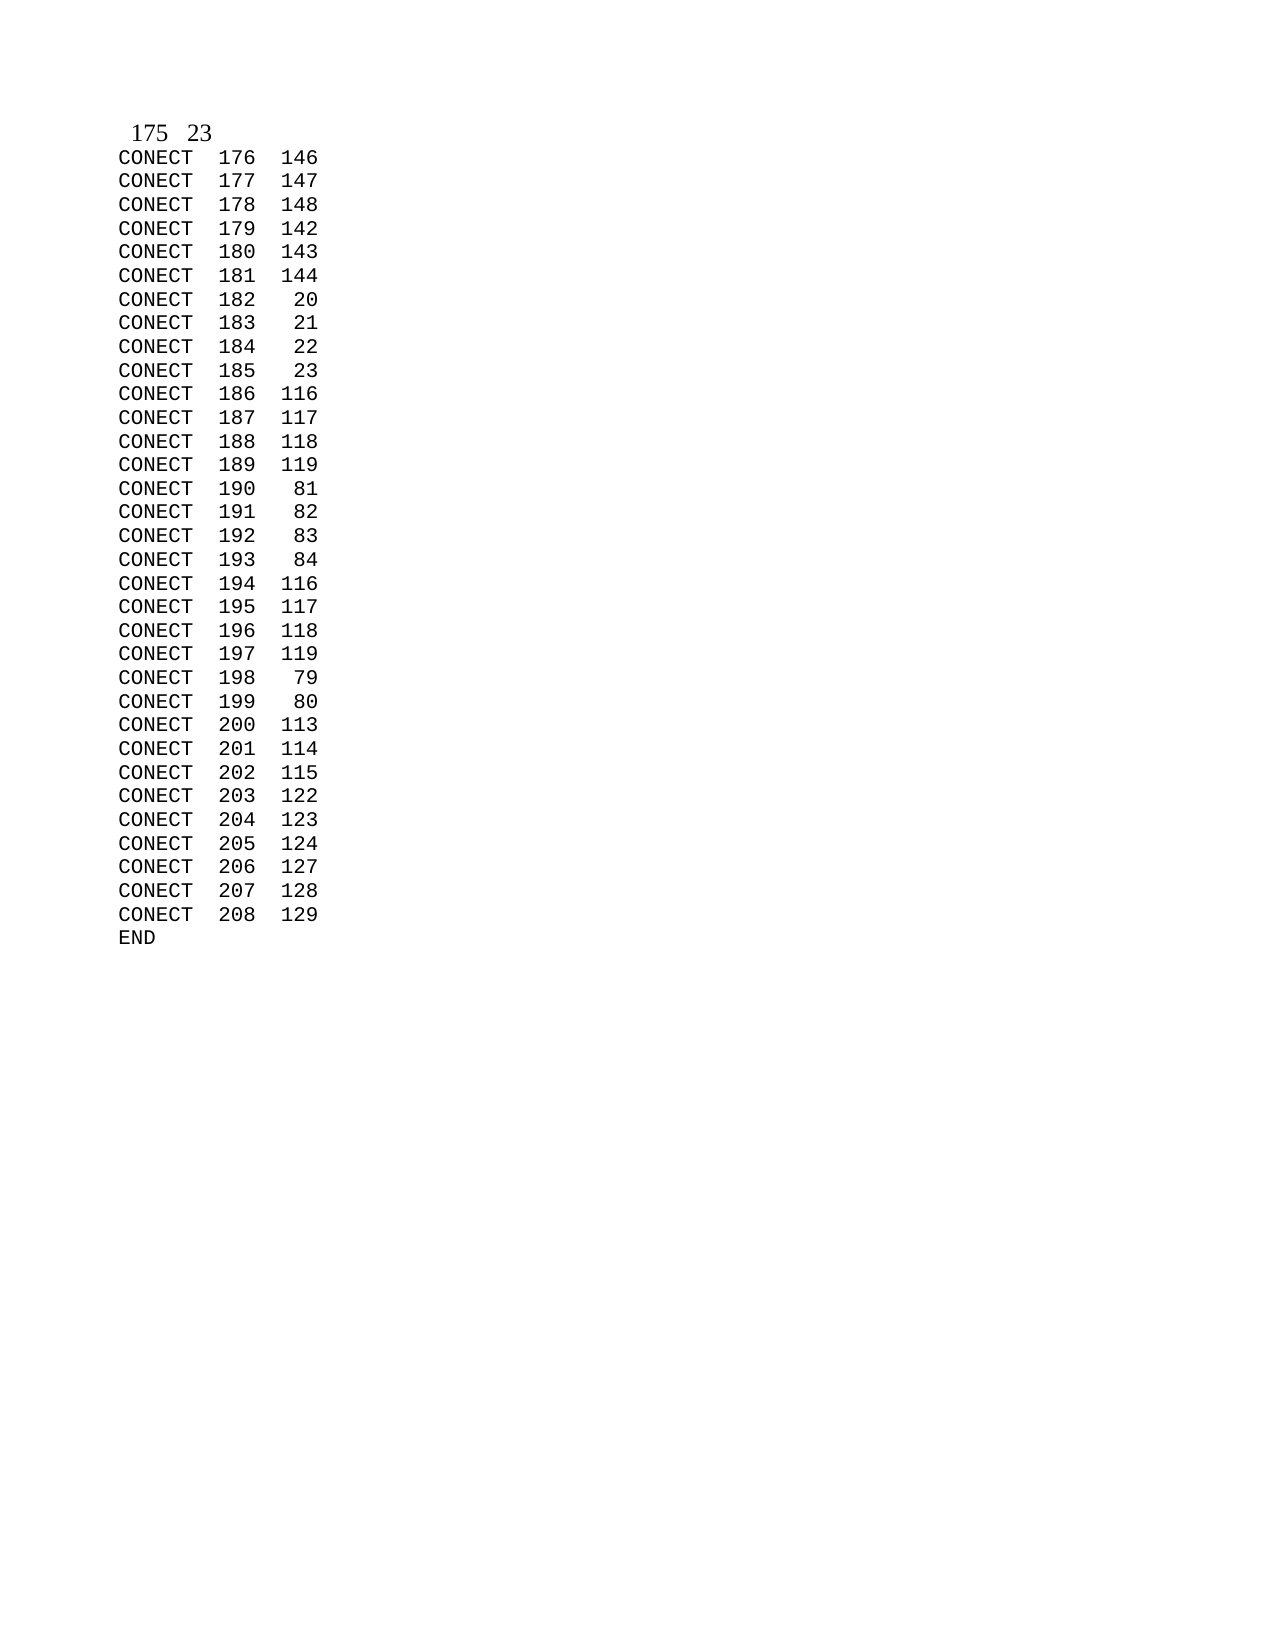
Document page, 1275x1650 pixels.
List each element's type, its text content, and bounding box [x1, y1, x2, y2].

text CONECT 180 143 [118, 241, 1157, 265]
text CONECT 177 147 [118, 171, 1157, 194]
text CONECT 198 79 [118, 667, 1157, 691]
text CONECT 208 129 [118, 903, 1157, 927]
text CONECT 186 116 [118, 383, 1157, 407]
text CONECT 203 122 [118, 785, 1157, 809]
text CONECT 190 81 [118, 478, 1157, 502]
text CONECT 176 146 [118, 147, 1157, 171]
text CONECT 181 144 [118, 265, 1157, 289]
text 175 23 [118, 118, 1157, 147]
text CONECT 182 20 [118, 289, 1157, 312]
text CONECT 201 114 [118, 738, 1157, 762]
text CONECT 188 118 [118, 431, 1157, 454]
text CONECT 189 119 [118, 454, 1157, 478]
text CONECT 196 118 [118, 620, 1157, 643]
text CONECT 183 21 [118, 312, 1157, 336]
text CONECT 206 127 [118, 856, 1157, 880]
text CONECT 187 117 [118, 407, 1157, 431]
text CONECT 184 22 [118, 336, 1157, 360]
text CONECT 191 82 [118, 502, 1157, 525]
text CONECT 179 142 [118, 218, 1157, 241]
text CONECT 204 123 [118, 809, 1157, 833]
text CONECT 192 83 [118, 525, 1157, 549]
text CONECT 178 148 [118, 194, 1157, 218]
text CONECT 202 115 [118, 762, 1157, 785]
text CONECT 205 124 [118, 833, 1157, 856]
text CONECT 194 116 [118, 572, 1157, 596]
text CONECT 195 117 [118, 596, 1157, 620]
text CONECT 193 84 [118, 549, 1157, 572]
text END [118, 927, 1157, 951]
text CONECT 199 80 [118, 691, 1157, 714]
text CONECT 185 23 [118, 360, 1157, 383]
text CONECT 197 119 [118, 643, 1157, 667]
text CONECT 207 128 [118, 880, 1157, 903]
text CONECT 200 113 [118, 714, 1157, 738]
